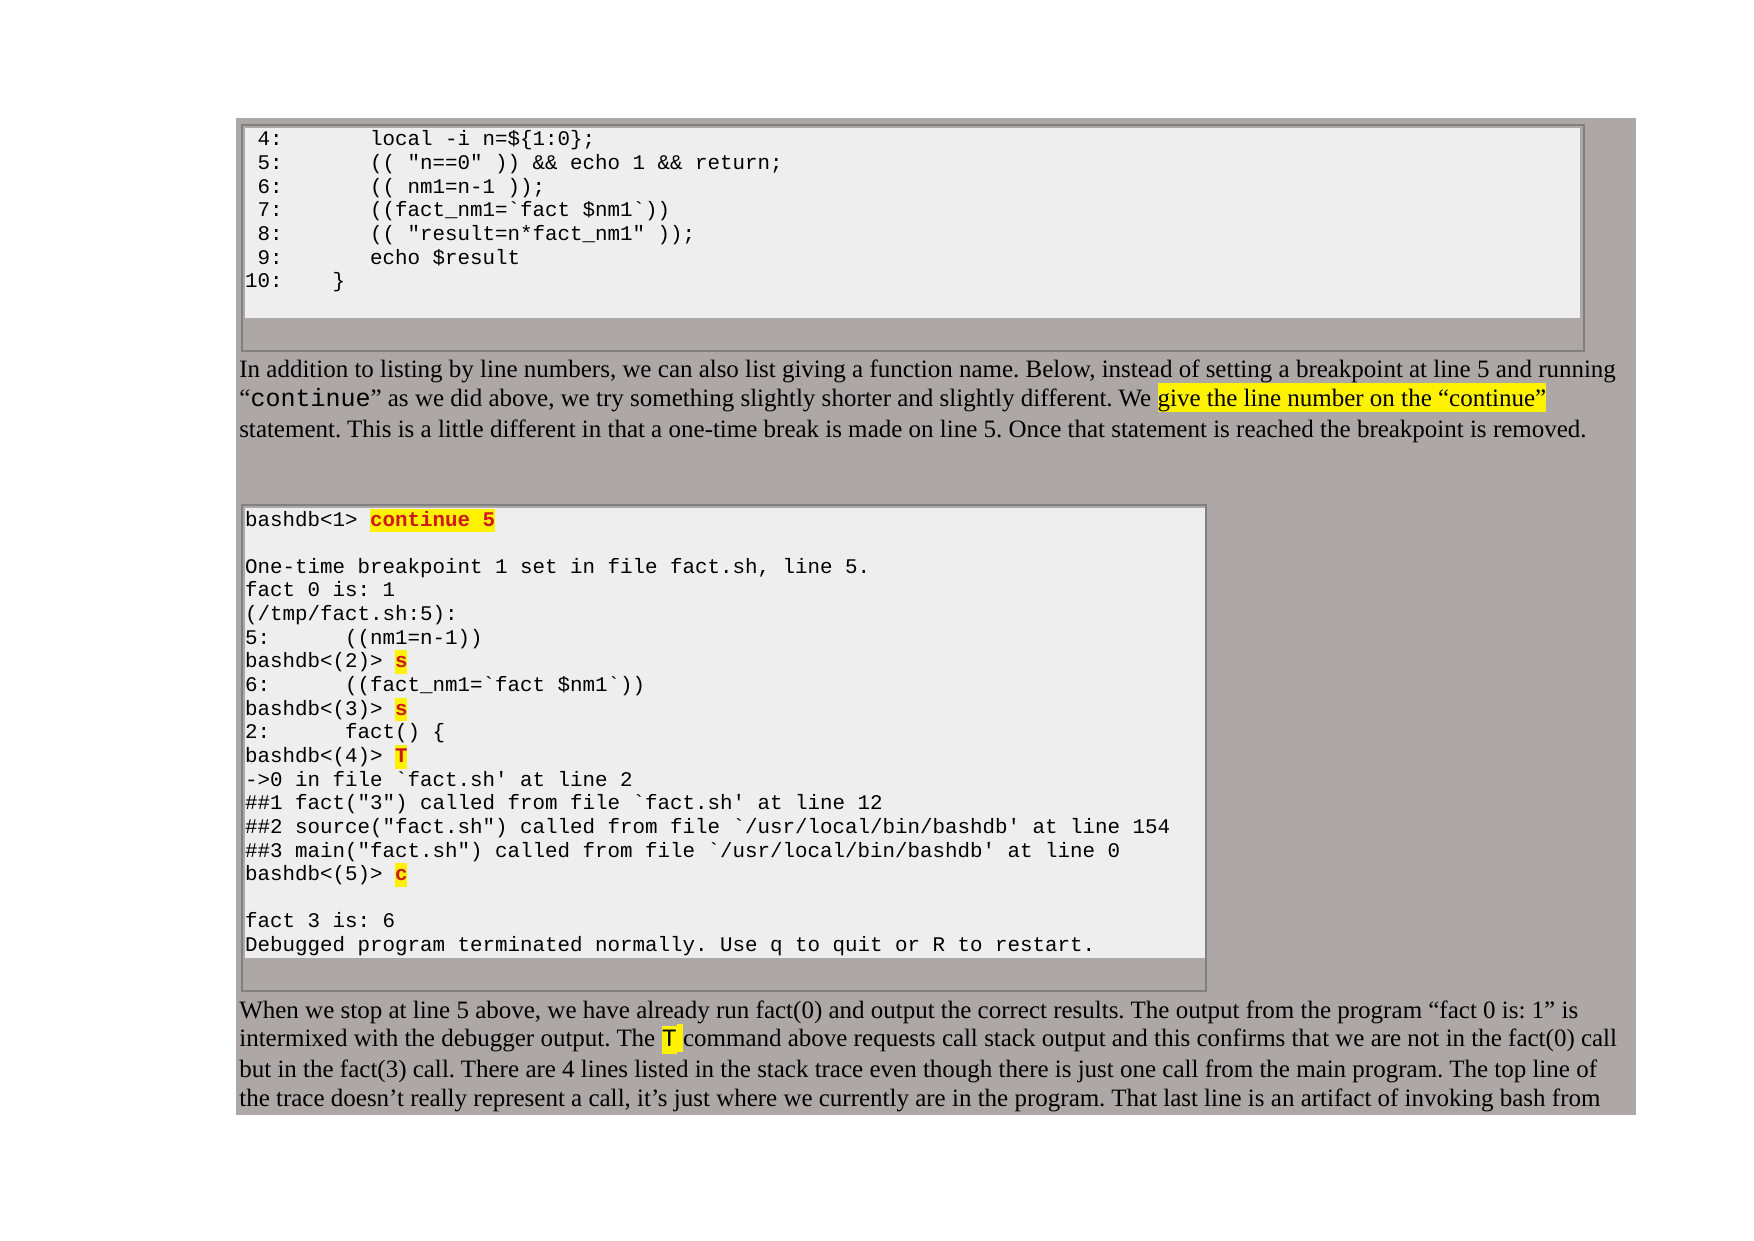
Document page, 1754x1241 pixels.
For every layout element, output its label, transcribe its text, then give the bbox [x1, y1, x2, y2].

table_header [239, 473, 1205, 995]
table_header In addition to listing by line numbers, we can also list giving a function name. Below, instead of setting a breakpoint at line 5 and running “continue” as we did above, we try something slightly shorter and slightly different. We give the line number on the “continue” statement. This is a little different in that a one-time break is made on line 5. Once that statement is reached the breakpoint is removed. When we stop at line 5 above, we have already run fact(0) and output the correct results. The output from the program “fact 0 is: 1” is intermixed with the debugger output. The T command above requests call stack output and this confirms that we are not in the fact(0) call but in the fact(3) call. There are 4 lines listed in the stack trace even though there is just one call from the main program. The top line of the trace doesn’t really represent a call, it’s just where we currently are in the program. That last line is an artifact of invoking bash from [236, 118, 1636, 1115]
table_header 4: local -i n=${1:0}; 5: (( "n==0" )) && echo 1 && return; 6: (( nm1=n-1 )); 7: ((fact_nm1=`fact $nm1`)) 8: (( "result=n*fact_nm1" )); 9: echo $result 10: } [243, 126, 1583, 350]
table_header bashdb<1> continue 5 One-time breakpoint 1 set in file fact.sh, line 5. fact 0 is: 1 (/tmp/fact.sh:5): 5: ((nm1=n-1)) bashdb<(2)> s 6: ((fact_nm1=`fact $nm1`)) bashdb<(3)> s 2: fact() { bashdb<(4)> T ->0 in file `fact.sh' at line 2 ##1 fact("3") called from file `fact.sh' at line 12 ##2 source("fact.sh") called from file `/usr/local/bin/bashdb' at line 154 ##3 main("fact.sh") called from file `/usr/local/bin/bashdb' at line 0 bashdb<(5)> c fact 3 is: 6 Debugged program terminated normally. Use q to quit or R to restart. [243, 506, 1205, 990]
table_header [239, 121, 1589, 354]
